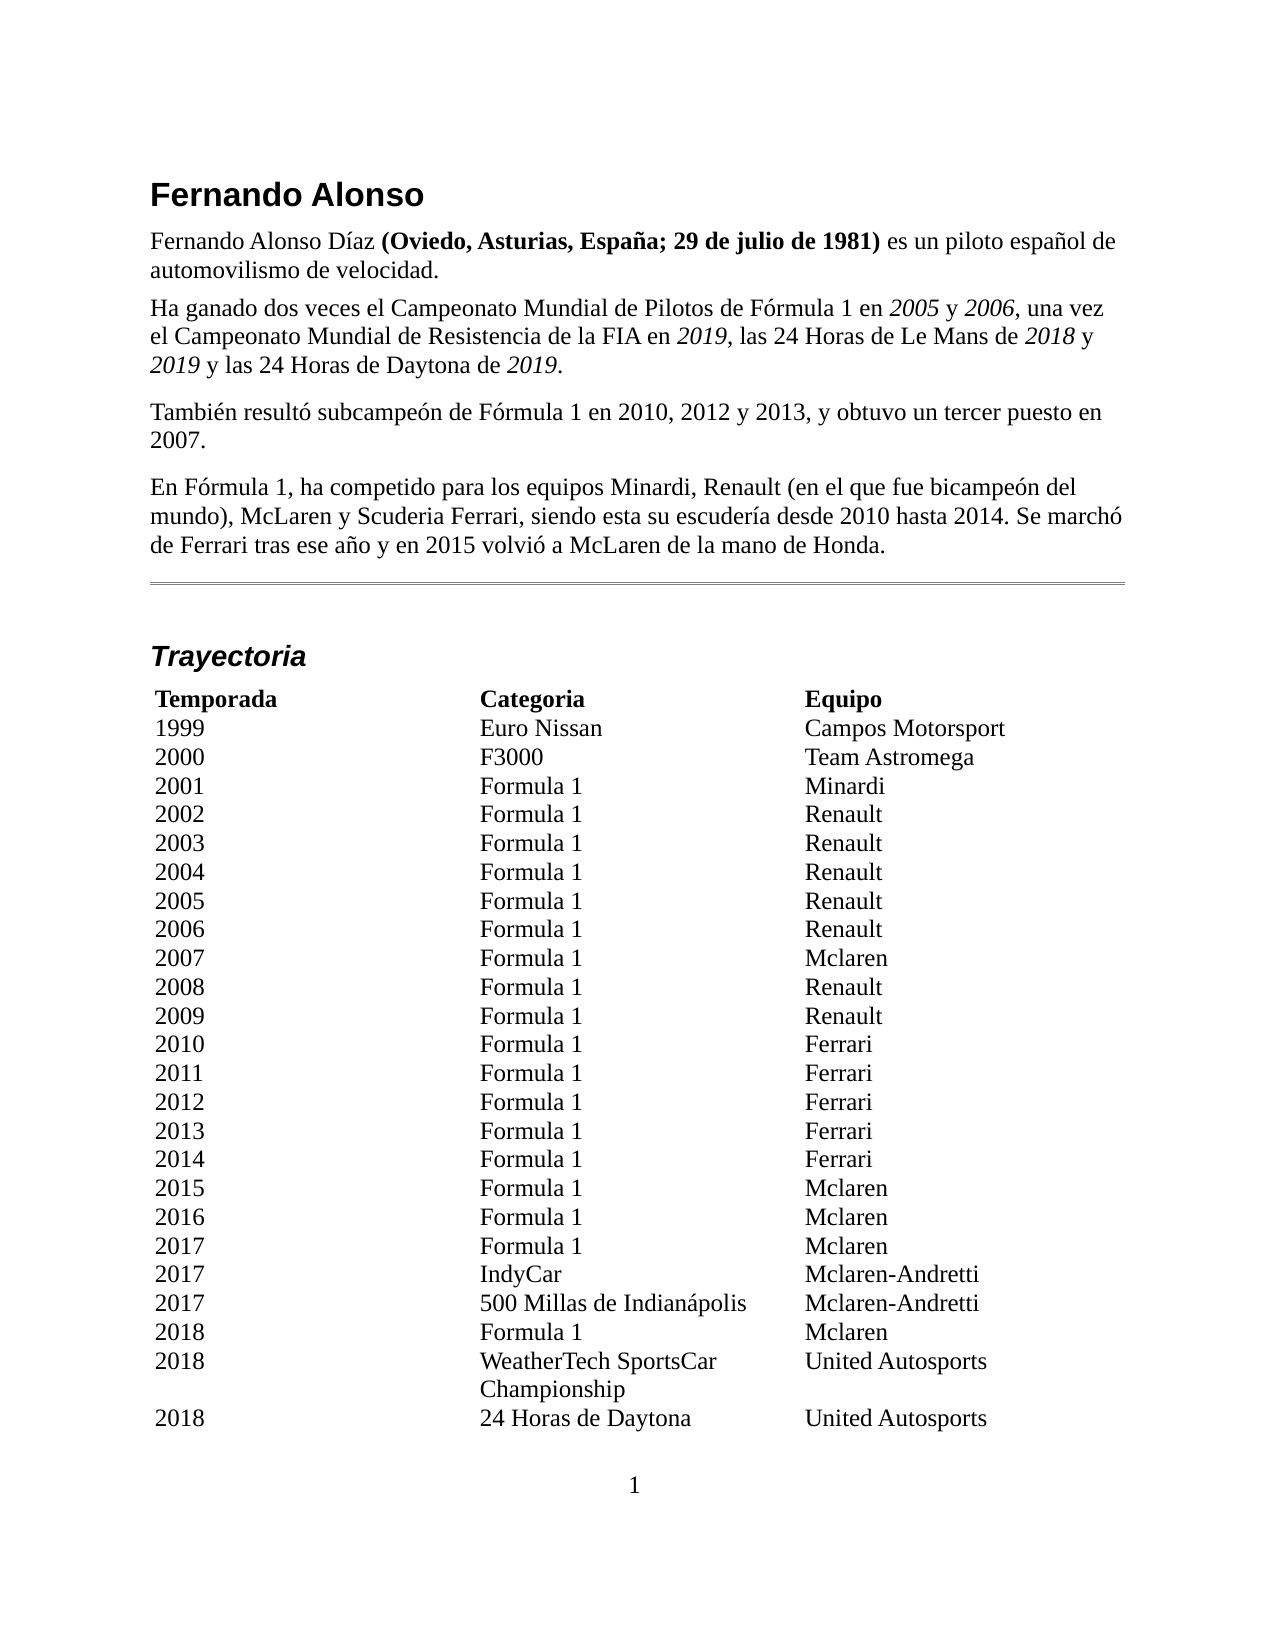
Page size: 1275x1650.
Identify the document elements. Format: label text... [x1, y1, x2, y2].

table_cell 2011 [150, 1058, 475, 1087]
table_cell Mclaren-Andretti [800, 1260, 1125, 1288]
table_cell Formula 1 [475, 1058, 800, 1087]
table_cell 2003 [150, 828, 475, 857]
table_cell 2004 [150, 857, 475, 886]
table_cell Ferrari [800, 1030, 1125, 1058]
table_cell Mclaren [800, 1202, 1125, 1231]
table_cell F3000 [475, 742, 800, 771]
table_cell 2001 [150, 771, 475, 799]
table_cell Formula 1 [475, 771, 800, 799]
table_cell IndyCar [475, 1260, 800, 1288]
table_cell 2016 [150, 1202, 475, 1231]
text Ha ganado dos veces el Campeonato Mundial de Pilotos de Fórmula 1 en 2005 y 2006​, una vez el Campeonato Mundial de Resistencia de la FIA en 2019, las 24 Horas de Le Mans de 2018 y 2019 y las 24 Horas de Daytona de 2019. [150, 293, 1125, 379]
table_cell Formula 1 [475, 1173, 800, 1202]
table_cell Ferrari [800, 1116, 1125, 1144]
table_cell Formula 1 [475, 800, 800, 828]
table_cell Renault [800, 972, 1125, 1001]
table_cell 2014 [150, 1145, 475, 1173]
table_cell Renault [800, 857, 1125, 886]
table_cell 2000 [150, 742, 475, 771]
table_cell Minardi [800, 771, 1125, 799]
table_cell Renault [800, 1001, 1125, 1029]
table_cell Euro Nissan [475, 713, 800, 742]
table_cell Renault [800, 886, 1125, 914]
table_cell 1999 [150, 713, 475, 742]
table_cell 2017 [150, 1231, 475, 1259]
table_cell Campos Motorsport [800, 713, 1125, 742]
table_cell WeatherTech SportsCar Championship [475, 1346, 800, 1403]
table_header Temporada [150, 685, 475, 713]
table_cell Formula 1 [475, 1030, 800, 1058]
table_cell Team Astromega [800, 742, 1125, 771]
subtitle Fernando Alonso [150, 175, 1125, 214]
table_cell 2006 [150, 915, 475, 943]
table_cell Renault [800, 828, 1125, 857]
table_cell Mclaren-Andretti [800, 1288, 1125, 1317]
table_cell Formula 1 [475, 1087, 800, 1116]
table_cell 2013 [150, 1116, 475, 1144]
table_cell 2018 [150, 1346, 475, 1403]
table_cell Ferrari [800, 1145, 1125, 1173]
table_cell 2018 [150, 1317, 475, 1346]
table_cell Formula 1 [475, 1317, 800, 1346]
table_cell Formula 1 [475, 886, 800, 914]
table_cell 2002 [150, 800, 475, 828]
table_cell 2007 [150, 943, 475, 972]
table_cell Mclaren [800, 943, 1125, 972]
table_cell United Autosports [800, 1346, 1125, 1403]
table_header Equipo [800, 685, 1125, 713]
table_cell Formula 1 [475, 972, 800, 1001]
table_cell Renault [800, 800, 1125, 828]
table_cell Formula 1 [475, 1001, 800, 1029]
table_cell Ferrari [800, 1087, 1125, 1116]
table_cell Formula 1 [475, 828, 800, 857]
text También resultó subcampeón de Fórmula 1 en 2010, 2012 y 2013, y obtuvo un tercer puesto en 2007. [150, 397, 1125, 454]
table_cell Formula 1 [475, 1145, 800, 1173]
table_cell United Autosports [800, 1403, 1125, 1432]
table_cell Renault [800, 915, 1125, 943]
table_cell Mclaren [800, 1231, 1125, 1259]
table_cell Formula 1 [475, 1116, 800, 1144]
table_cell 2005 [150, 886, 475, 914]
text En Fórmula 1, ha competido para los equipos Minardi, Renault (en el que fue bicampeón del mundo), McLaren y Scuderia Ferrari, siendo esta su escudería desde 2010 hasta 2014. Se marchó de Ferrari tras ese año y en 2015 volvió a McLaren de la mano de Honda. [150, 472, 1125, 558]
table_header Categoria [475, 685, 800, 713]
table_cell 2015 [150, 1173, 475, 1202]
table_cell 500 Millas de Indianápolis [475, 1288, 800, 1317]
table_cell Formula 1 [475, 943, 800, 972]
table_cell Ferrari [800, 1058, 1125, 1087]
table_cell 24 Horas de Daytona [475, 1403, 800, 1432]
table_cell Formula 1 [475, 1231, 800, 1259]
table_cell 2018 [150, 1403, 475, 1432]
table_cell 2010 [150, 1030, 475, 1058]
table_cell Formula 1 [475, 1202, 800, 1231]
subtitle Trayectoria [150, 638, 1125, 672]
text Fernando Alonso Díaz (Oviedo, Asturias, España; 29 de julio de 1981) es un piloto español de automovilismo de velocidad. [150, 226, 1125, 284]
table_cell Mclaren [800, 1317, 1125, 1346]
table_cell Formula 1 [475, 857, 800, 886]
table_cell 2012 [150, 1087, 475, 1116]
table_cell 2009 [150, 1001, 475, 1029]
table_cell 2008 [150, 972, 475, 1001]
table_cell 2017 [150, 1288, 475, 1317]
table_cell Mclaren [800, 1173, 1125, 1202]
table_cell 2017 [150, 1260, 475, 1288]
table_cell Formula 1 [475, 915, 800, 943]
